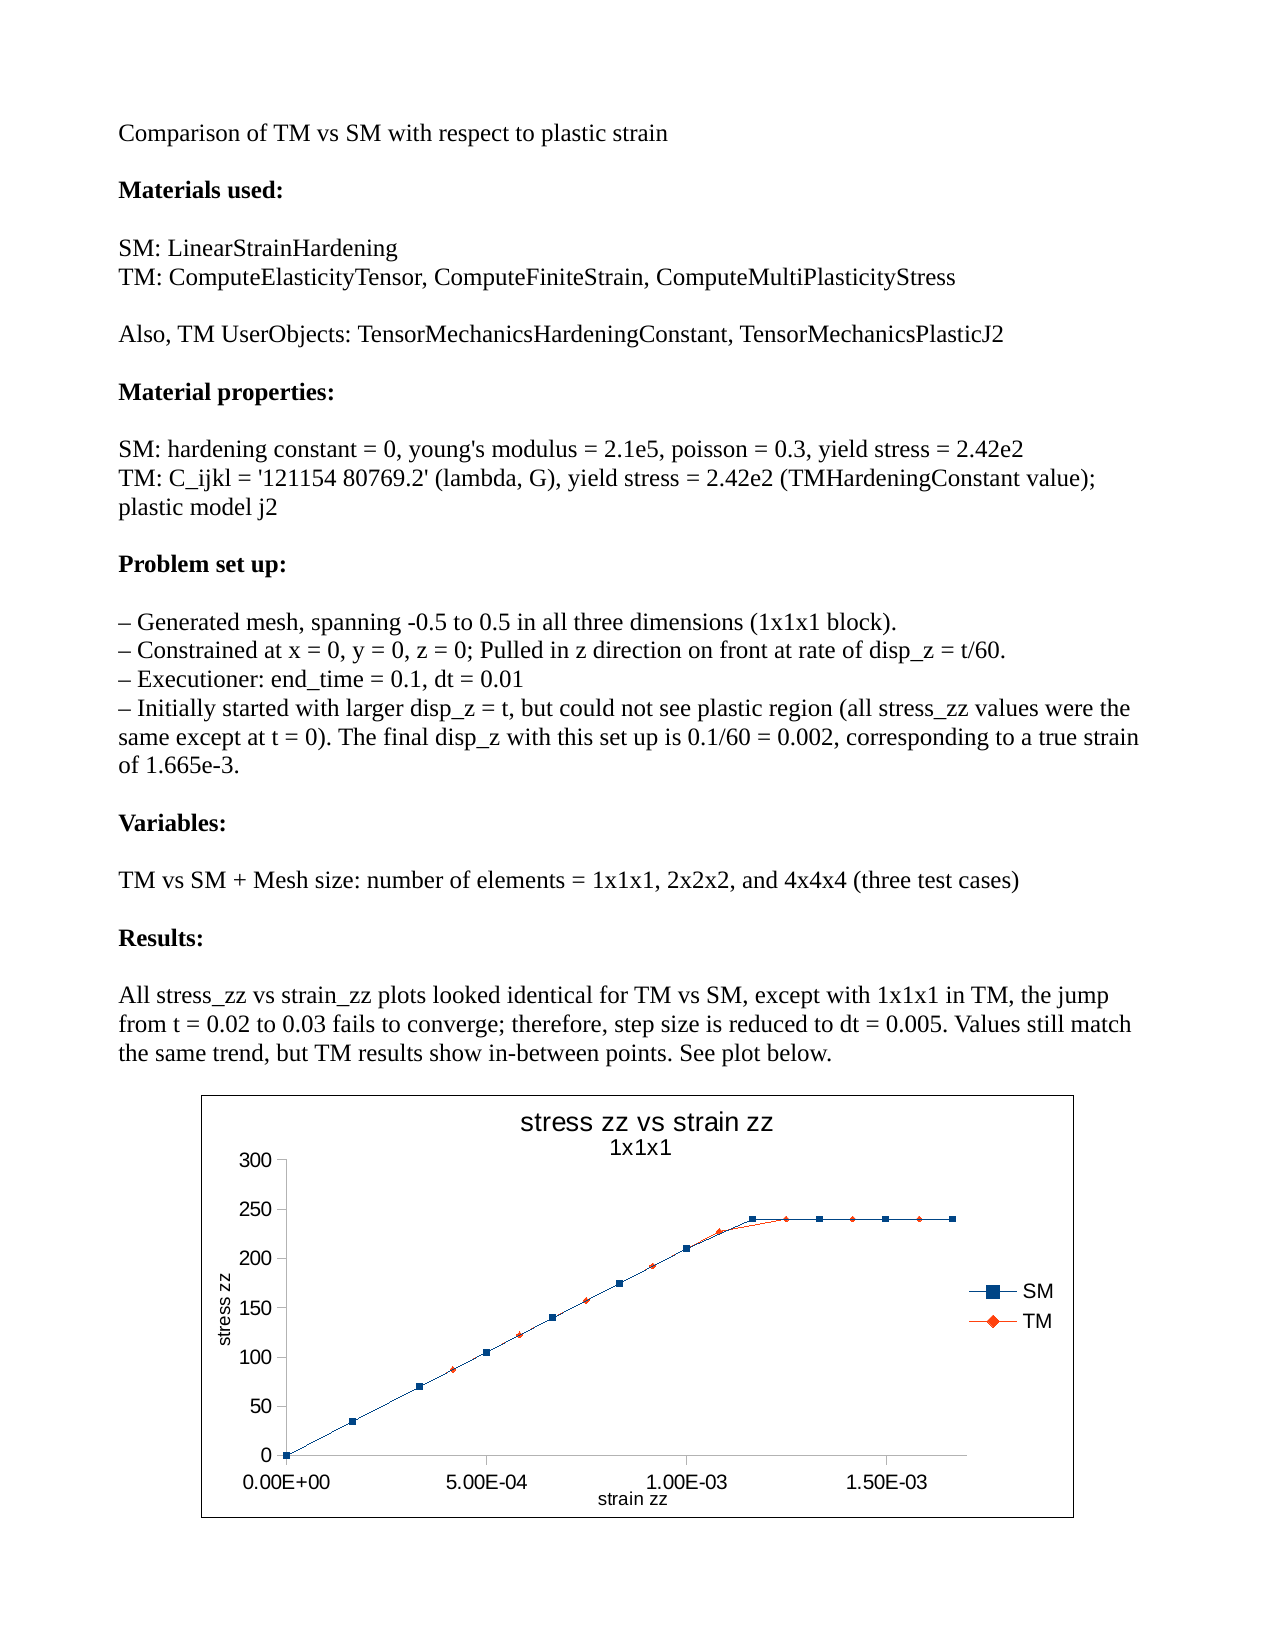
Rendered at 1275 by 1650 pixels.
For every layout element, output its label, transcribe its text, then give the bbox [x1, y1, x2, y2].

text – Generated mesh, spanning -0.5 to 0.5 in all three dimensions (1x1x1 block). [118, 607, 1157, 636]
text Materials used: [118, 176, 1157, 204]
text – Constrained at x = 0, y = 0, z = 0; Pulled in z direction on front at rate of disp_z = t/60. [118, 636, 1157, 664]
text Variables: [118, 808, 1157, 837]
text Material properties: [118, 377, 1157, 406]
text TM: ComputeElasticityTensor, ComputeFiniteStrain, ComputeMultiPlasticityStress [118, 262, 1157, 291]
text Comparison of TM vs SM with respect to plastic strain [118, 118, 1157, 147]
text – Initially started with larger disp_z = t, but could not see plastic region (all stress_zz values were the same except at t = 0). The final disp_z with this set up is 0.1/60 = 0.002, corresponding to a true strain of 1.665e-3. [118, 693, 1157, 779]
text – Executioner: end_time = 0.1, dt = 0.01 [118, 664, 1157, 693]
text Results: [118, 923, 1157, 952]
text TM: C_ijkl = '121154 80769.2' (lambda, G), yield stress = 2.42e2 (TMHardeningConstant value); plastic model j2 [118, 463, 1157, 521]
text TM vs SM + Mesh size: number of elements = 1x1x1, 2x2x2, and 4x4x4 (three test cases) [118, 866, 1157, 894]
text Also, TM UserObjects: TensorMechanicsHardeningConstant, TensorMechanicsPlasticJ2 [118, 319, 1157, 348]
text Problem set up: [118, 549, 1157, 578]
text SM: hardening constant = 0, young's modulus = 2.1e5, poisson = 0.3, yield stress = 2.42e2 [118, 434, 1157, 463]
text SM: LinearStrainHardening [118, 233, 1157, 262]
text All stress_zz vs strain_zz plots looked identical for TM vs SM, except with 1x1x1 in TM, the jump from t = 0.02 to 0.03 fails to converge; therefore, step size is reduced to dt = 0.005. Values still match the same trend, but TM results show in-between points. See plot below. [118, 981, 1157, 1067]
